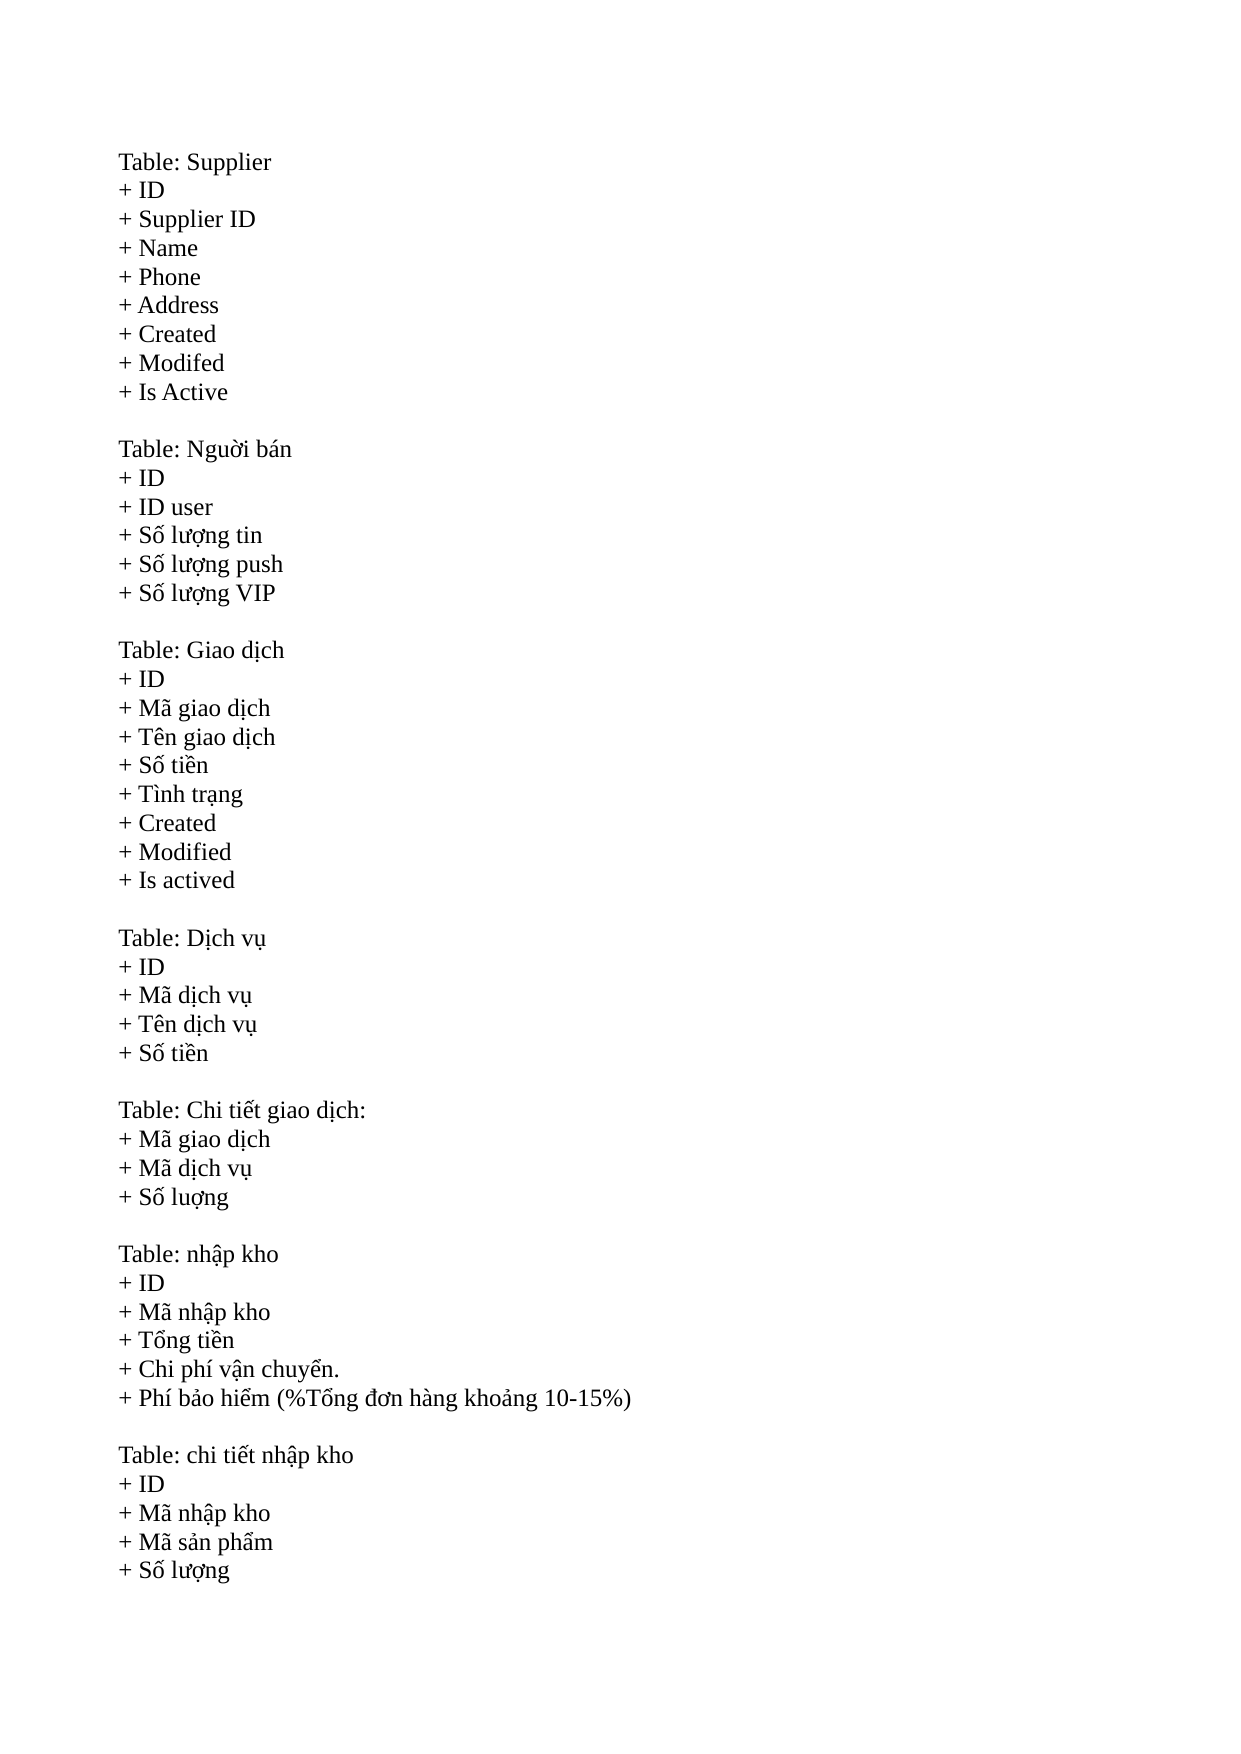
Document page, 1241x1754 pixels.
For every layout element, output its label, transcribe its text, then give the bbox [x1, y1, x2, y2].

text Table: Chi tiết giao dịch: [118, 1096, 1122, 1124]
text + Mã nhập kho [118, 1297, 1122, 1326]
text + Mã sản phẩm [118, 1527, 1122, 1556]
text + Số lượng tin [118, 521, 1122, 549]
text + Mã giao dịch [118, 1124, 1122, 1153]
text + Chi phí vận chuyển. [118, 1354, 1122, 1383]
text + Tên giao dịch [118, 722, 1122, 751]
text + Số tiền [118, 751, 1122, 779]
text + ID user [118, 492, 1122, 521]
text + Số lượng [118, 1556, 1122, 1584]
text + Số lượng push [118, 549, 1122, 578]
text + Tình trạng [118, 779, 1122, 808]
text + Is Active [118, 377, 1122, 406]
text Table: Giao dịch [118, 636, 1122, 664]
text Table: nhập kho [118, 1239, 1122, 1268]
text + ID [118, 664, 1122, 693]
text + ID [118, 952, 1122, 981]
text + ID [118, 1469, 1122, 1498]
text + Address [118, 291, 1122, 319]
text + Mã nhập kho [118, 1498, 1122, 1527]
text + Is actived [118, 866, 1122, 894]
text + Tổng tiền [118, 1326, 1122, 1354]
text + ID [118, 176, 1122, 204]
text + ID [118, 1268, 1122, 1297]
text Table: Supplier [118, 147, 1122, 176]
text + Số lượng VIP [118, 578, 1122, 607]
text + Name [118, 233, 1122, 262]
text + Phone [118, 262, 1122, 291]
text + ID [118, 463, 1122, 492]
text + Modified [118, 837, 1122, 866]
text + Số tiền [118, 1038, 1122, 1067]
text Table: chi tiết nhập kho [118, 1441, 1122, 1469]
text + Tên dịch vụ [118, 1009, 1122, 1038]
text + Created [118, 808, 1122, 837]
text + Mã giao dịch [118, 693, 1122, 722]
text Table: Dịch vụ [118, 923, 1122, 952]
text + Supplier ID [118, 204, 1122, 233]
text + Mã dịch vụ [118, 1153, 1122, 1182]
text + Modifed [118, 348, 1122, 377]
text + Số luợng [118, 1182, 1122, 1211]
text Table: Nguời bán [118, 434, 1122, 463]
text + Mã dịch vụ [118, 981, 1122, 1009]
text + Phí bảo hiểm (%Tổng đơn hàng khoảng 10-15%) [118, 1383, 1122, 1412]
text + Created [118, 319, 1122, 348]
